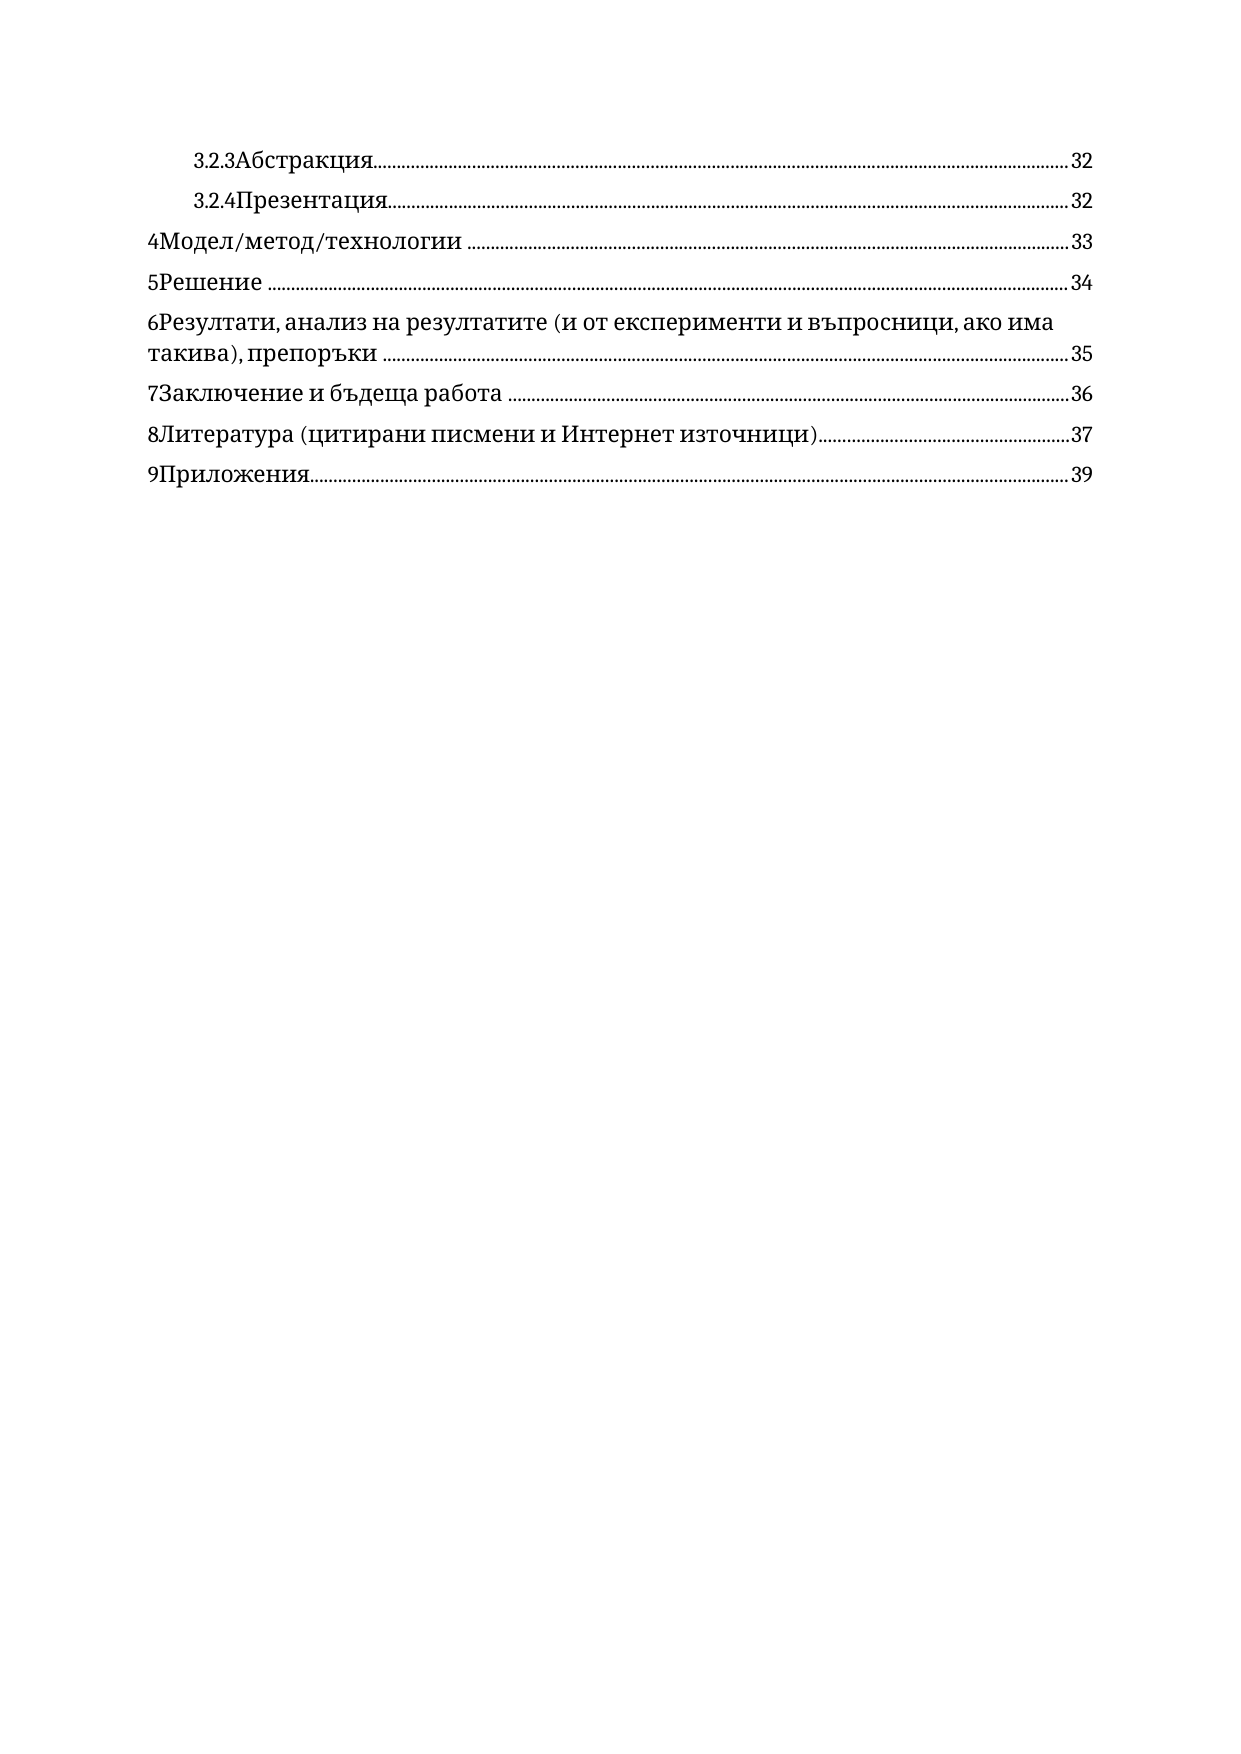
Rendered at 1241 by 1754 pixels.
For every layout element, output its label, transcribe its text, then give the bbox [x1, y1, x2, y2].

text 5Решение 34 [148, 269, 1093, 296]
text 3.2.4Презентация 32 [193, 188, 1093, 214]
text 4Модел/метод/технологии 33 [148, 229, 1093, 255]
text 7Заключение и бъдеща работа 36 [148, 381, 1093, 407]
text 9Приложения 39 [148, 462, 1093, 488]
text 3.2.3Абстракция 32 [193, 148, 1093, 174]
text 8Литература (цитирани писмени и Интернет източници) 37 [148, 422, 1093, 448]
text 6Резултати, анализ на резултатите (и от експерименти и въпросници, ако има такива), препоръки 35 [148, 310, 1093, 367]
